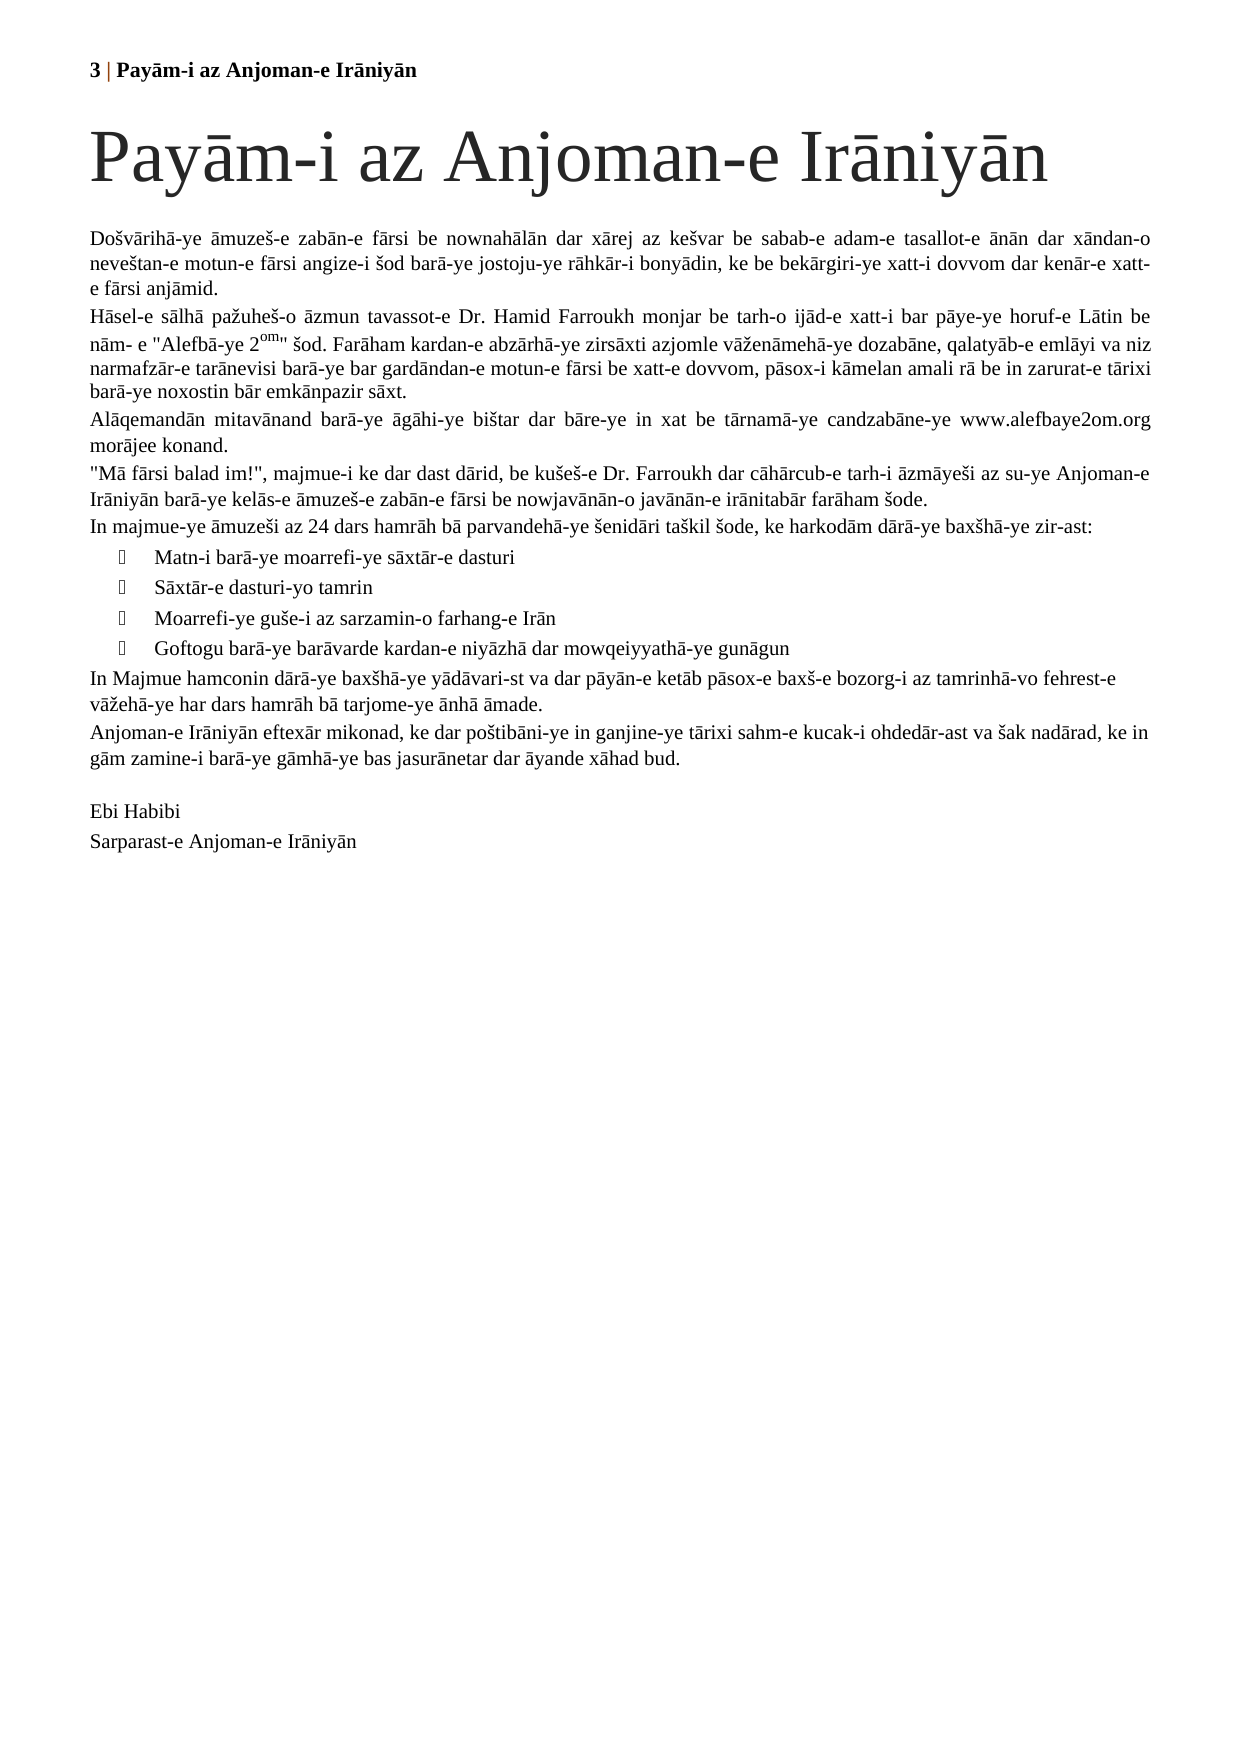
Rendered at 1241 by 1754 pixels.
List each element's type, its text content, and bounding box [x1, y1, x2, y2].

text 3 | Payām‐i az Anjoman‐e Irāniyān [89, 57, 1153, 82]
text Došvārihā‐ye āmuzeš‐e zabān‐e fārsi be nownahālān dar xārej az kešvar be sabab‐e adam‐e tasallot‐e ānān dar xāndan‐o neveštan‐e motun‐e fārsi angize‐i šod barā‐ye jostoju‐ye rāhkār‐i bonyādin, ke be bekārgiri‐ye xatt‐i dovvom dar kenār‐e xatt‐ e fārsi anjāmid. [89, 226, 1153, 300]
text Anjoman‐e Irāniyān eftexār mikonad, ke dar poštibāni‐ye in ganjine‐ye tārixi sahm‐e kucak‐i ohdedār‐ast va šak nadārad, ke in gām zamine‐i barā‐ye gāmhā‐ye bas jasurānetar dar āyande xāhad bud. [89, 720, 1153, 769]
text Ebi Habibi [89, 799, 1153, 823]
text Sarparast‐e Anjoman‐e Irāniyān [89, 829, 1153, 853]
text Alāqemandān mitavānand barā‐ye āgāhi‐ye bištar dar bāre‐ye in xat be tārnamā‐ye candzabāne‐ye www.alefbaye2om.org morājee konand. [89, 407, 1153, 457]
list Moarrefi‐ye guše‐i az sarzamin‐o farhang‐e Irān [118, 605, 1153, 629]
text "Mā fārsi balad im!", majmue‐i ke dar dast dārid, be kušeš‐e Dr. Farroukh dar cāhārcub‐e tarh‐i āzmāyeši az su‐ye Anjoman‐e Irāniyān barā‐ye kelās‐e āmuzeš‐e zabān‐e fārsi be nowjavānān‐o javānān‐e irānitabār farāham šode. [89, 461, 1153, 511]
text Payām‐i az Anjoman‐e Irāniyān [89, 111, 1153, 197]
text In Majmue hamconin dārā‐ye baxšhā‐ye yādāvari‐st va dar pāyān‐e ketāb pāsox‐e baxš‐e bozorg‐i az tamrinhā‐vo fehrest‐e vāžehā‐ye har dars hamrāh bā tarjome‐ye ānhā āmade. [89, 666, 1153, 716]
text In majmue‐ye āmuzeši az 24 dars hamrāh bā parvandehā‐ye šenidāri taškil šode, ke harkodām dārā‐ye baxšhā‐ye zir‐ast: [89, 514, 1153, 538]
list Goftogu barā‐ye barāvarde kardan‐e niyāzhā dar mowqeiyyathā‐ye gunāgun [118, 636, 1153, 660]
list Sāxtār‐e dasturi‐yo tamrin [118, 575, 1153, 599]
text Hāsel‐e sālhā pažuheš‐o āzmun tavassot‐e Dr. Hamid Farroukh monjar be tarh‐o ijād‐e xatt‐i bar pāye‐ye horuf‐e Lātin be nām‐ e "Alefbā‐ye 2om" šod. Farāham kardan‐e abzārhā‐ye zirsāxti azjomle vāženāmehā‐ye dozabāne, qalatyāb‐e emlāyi va niz narmafzār‐e tarānevisi barā‐ye bar gardāndan‐e motun‐e fārsi be xatt‐e dovvom, pāsox‐i kāmelan amali rā be in zarurat‐e tārixi barā‐ye noxostin bār emkānpazir sāxt. [89, 304, 1153, 403]
list Matn‐i barā‐ye moarrefi‐ye sāxtār‐e dasturi [118, 545, 1153, 569]
